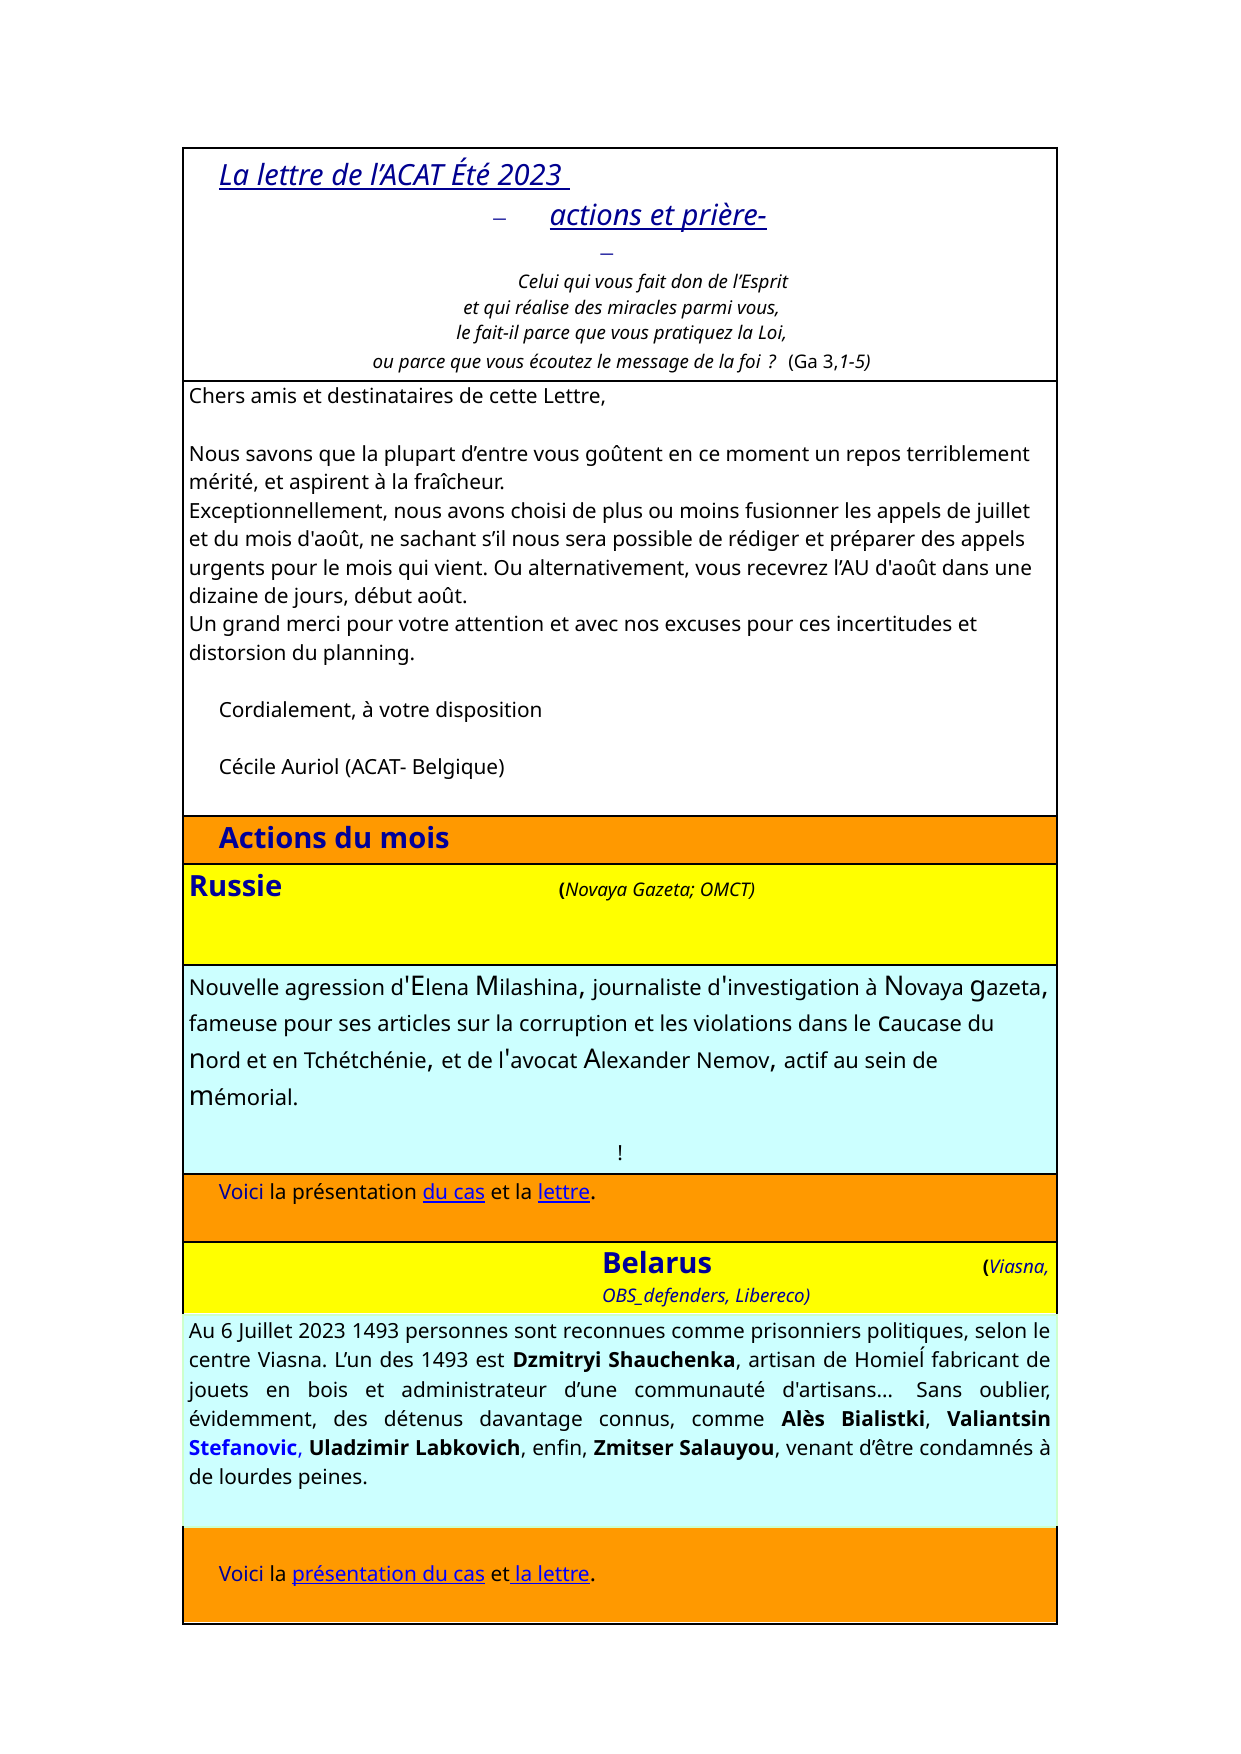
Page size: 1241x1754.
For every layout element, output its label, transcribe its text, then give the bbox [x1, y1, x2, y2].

table_cell Chers amis et destinataires de cette Lettre, Nous savons que la plupart d’entre vous goûtent en ce moment un repos terriblement mérité, et aspirent à la fraîcheur. Exceptionnellement, nous avons choisi de plus ou moins fusionner les appels de juillet et du mois d'août, ne sachant s’il nous sera possible de rédiger et préparer des appels urgents pour le mois qui vient. Ou alternativement, vous recevrez l’AU d'août dans une dizaine de jours, début août. Un grand merci pour votre attention et avec nos excuses pour ces incertitudes et distorsion du planning. Cordialement, à votre disposition Cécile Auriol (ACAT- Belgique) [184, 382, 1056, 815]
table_cell Voici la présentation du cas et la lettre. [184, 1175, 1056, 1241]
table_cell Russie (Novaya Gazeta; OMCT) [184, 865, 1056, 964]
table_cell Nouvelle agression d'Elena Milashina, journaliste d'investigation à Novaya gazeta, fameuse pour ses articles sur la corruption et les violations dans le caucase du nord et en Tchétchénie, et de l'avocat Alexander Nemov, actif au sein de mémorial. ! [184, 966, 1056, 1173]
table_cell Voici la présentation du cas et la lettre. [184, 1528, 1056, 1622]
table_header La lettre de l’ACAT Été 2023 – actions et prière- – Celui qui vous fait don de l’Esprit et qui réalise des miracles parmi vous, le fait-il parce que vous pratiquez la Loi, ou parce que vous écoutez le message de la foi ? (Ga 3,1-5) [184, 149, 1056, 379]
table_cell Au 6 Juillet 2023 1493 personnes sont reconnues comme prisonniers politiques, selon le centre Viasna. L’un des 1493 est Dzmitryi Shauchenka, artisan de Homieĺ fabricant de jouets en bois et administrateur d’une communauté d'artisans… Sans oublier, évidemment, des détenus davantage connus, comme Alès Bialistki, Valiantsin Stefanovic, Uladzimir Labkovich, enfin, Zmitser Salauyou, venant d’être condamnés à de lourdes peines. [184, 1316, 1056, 1526]
table_cell Belarus (Viasna, OBS_defenders, Libereco) [184, 1243, 1056, 1313]
table_cell Actions du mois [184, 817, 1056, 863]
